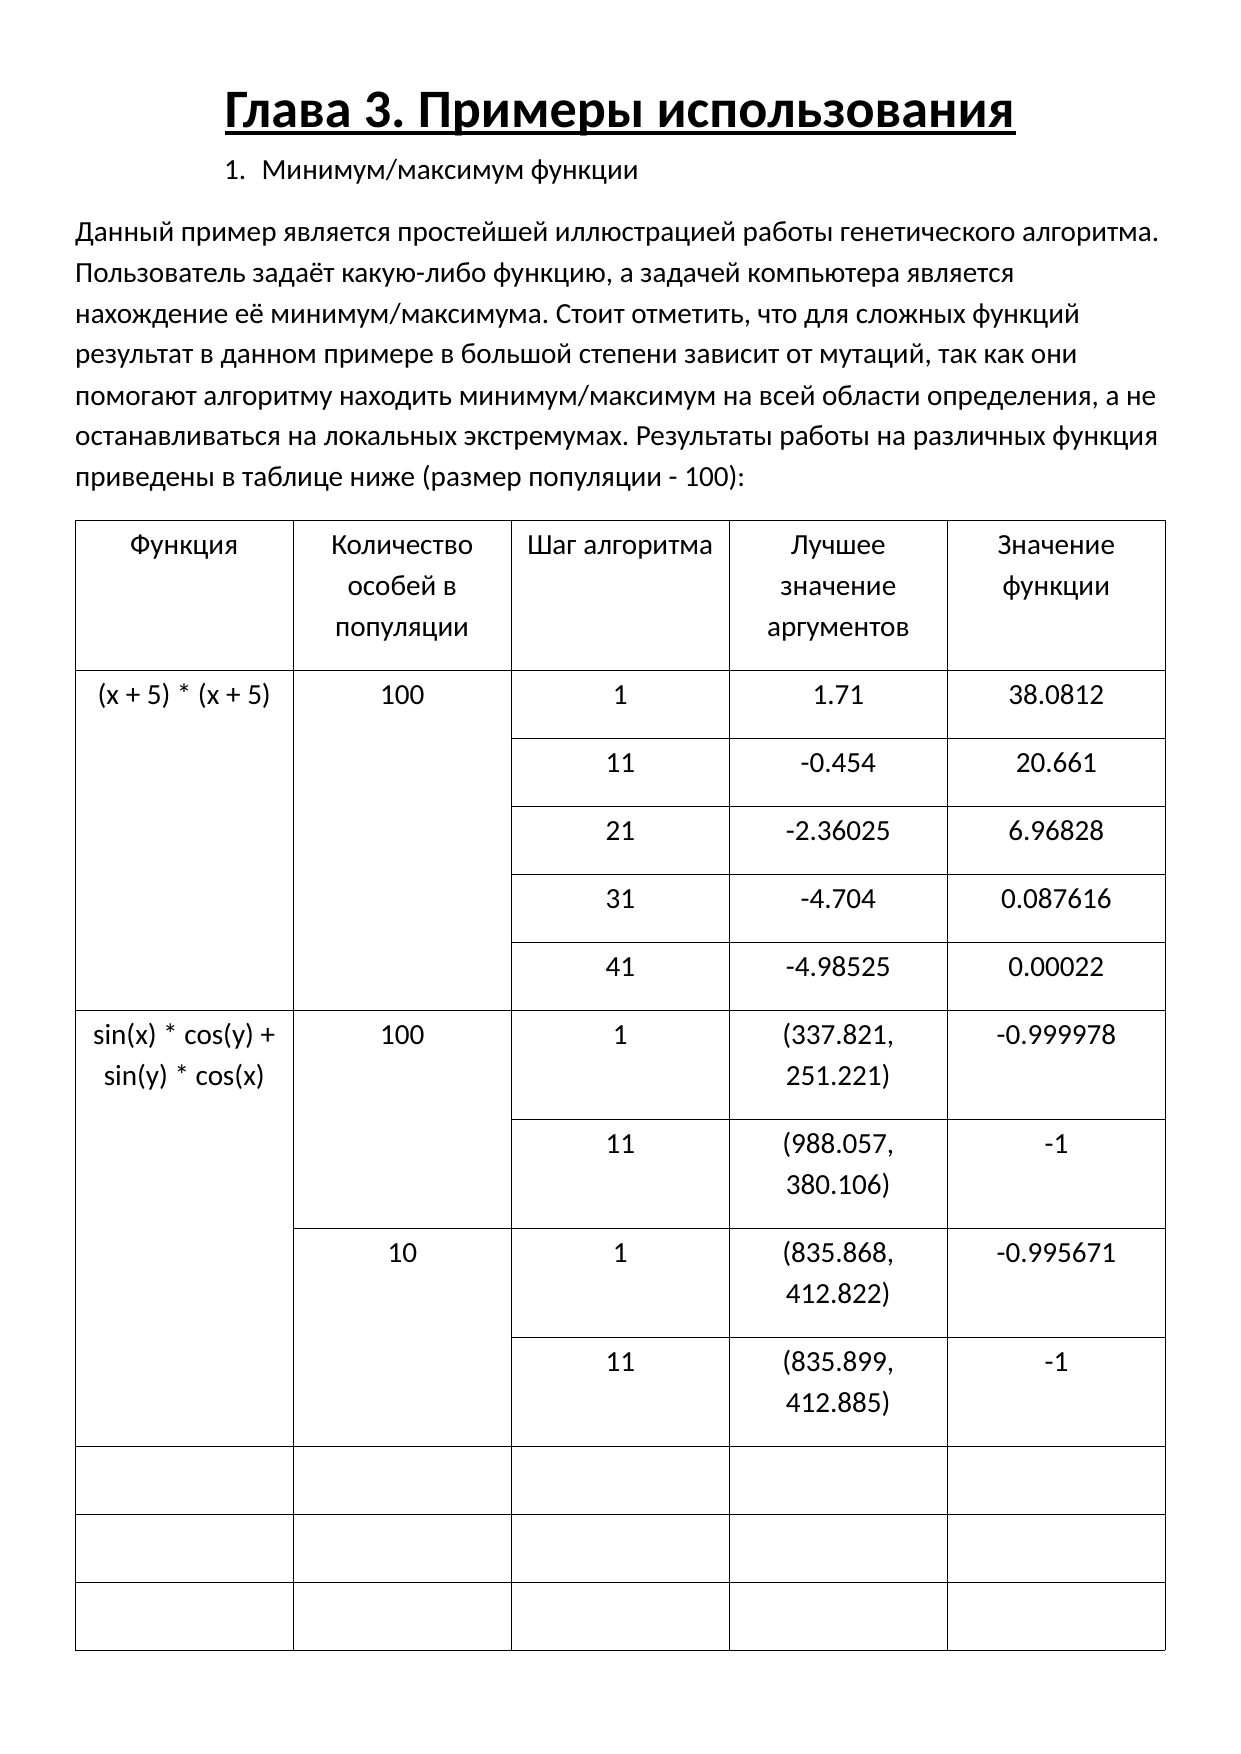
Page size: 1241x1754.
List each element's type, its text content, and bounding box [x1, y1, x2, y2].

table_cell 0.00022 [948, 943, 1165, 1010]
table_cell 6.96828 [948, 807, 1165, 874]
table_cell 100 [294, 1011, 511, 1228]
table_header Шаг алгоритма [512, 521, 729, 670]
table_cell [294, 1515, 511, 1582]
table_cell [948, 1515, 1165, 1582]
table_header Функция [76, 521, 293, 670]
table_cell (988.057, 380.106) [730, 1120, 947, 1228]
table_header Количество особей в популяции [294, 521, 511, 670]
table_cell -0.454 [730, 739, 947, 806]
table_cell 11 [512, 1338, 729, 1446]
table_cell [294, 1583, 511, 1650]
table_cell 1 [512, 671, 729, 738]
table_cell (337.821, 251.221) [730, 1011, 947, 1119]
table_cell 21 [512, 807, 729, 874]
table_cell 41 [512, 943, 729, 1010]
table_cell sin(x) * cos(y) + sin(y) * cos(x) [76, 1011, 293, 1446]
table_cell 1 [512, 1011, 729, 1119]
table_cell -4.98525 [730, 943, 947, 1010]
table_cell 10 [294, 1229, 511, 1446]
table_cell 11 [512, 1120, 729, 1228]
table_cell [76, 1447, 293, 1514]
table_cell [948, 1447, 1165, 1514]
table_cell [512, 1447, 729, 1514]
table_cell 100 [294, 671, 511, 1010]
table_cell [512, 1515, 729, 1582]
table_cell -2.36025 [730, 807, 947, 874]
table_cell [76, 1583, 293, 1650]
table_cell -1 [948, 1338, 1165, 1446]
list Глава 3. Примеры использования [75, 75, 1165, 141]
table_cell 11 [512, 739, 729, 806]
table_cell -0.995671 [948, 1229, 1165, 1337]
text Данный пример является простейшей иллюстрацией работы генетического алгоритма. Пользователь задаёт какую-либо функцию, а задачей компьютера является нахождение её минимум/максимума. Стоит отметить, что для сложных функций результат в данном примере в большой степени зависит от мутаций, так как они помогают алгоритму находить минимум/максимум на всей области определения, а не останавливаться на локальных экстремумах. Результаты работы на различных функция приведены в таблице ниже (размер популяции - 100): [75, 213, 1165, 494]
table_cell [294, 1447, 511, 1514]
table_cell 1.71 [730, 671, 947, 738]
table_cell [730, 1515, 947, 1582]
table_cell -4.704 [730, 875, 947, 942]
table_cell (x + 5) * (x + 5) [76, 671, 293, 1010]
list Минимум/максимум функции [224, 151, 1165, 187]
table_cell [730, 1447, 947, 1514]
table_cell (835.868, 412.822) [730, 1229, 947, 1337]
table_cell 31 [512, 875, 729, 942]
table_cell [948, 1583, 1165, 1650]
table_header Лучшее значение аргументов [730, 521, 947, 670]
table_cell 1 [512, 1229, 729, 1337]
table_cell (835.899, 412.885) [730, 1338, 947, 1446]
table_header Значение функции [948, 521, 1165, 670]
table_cell -1 [948, 1120, 1165, 1228]
table_cell -0.999978 [948, 1011, 1165, 1119]
table_cell [512, 1583, 729, 1650]
table_cell 0.087616 [948, 875, 1165, 942]
table_cell 20.661 [948, 739, 1165, 806]
table_cell 38.0812 [948, 671, 1165, 738]
table_cell [730, 1583, 947, 1650]
table_cell [76, 1515, 293, 1582]
